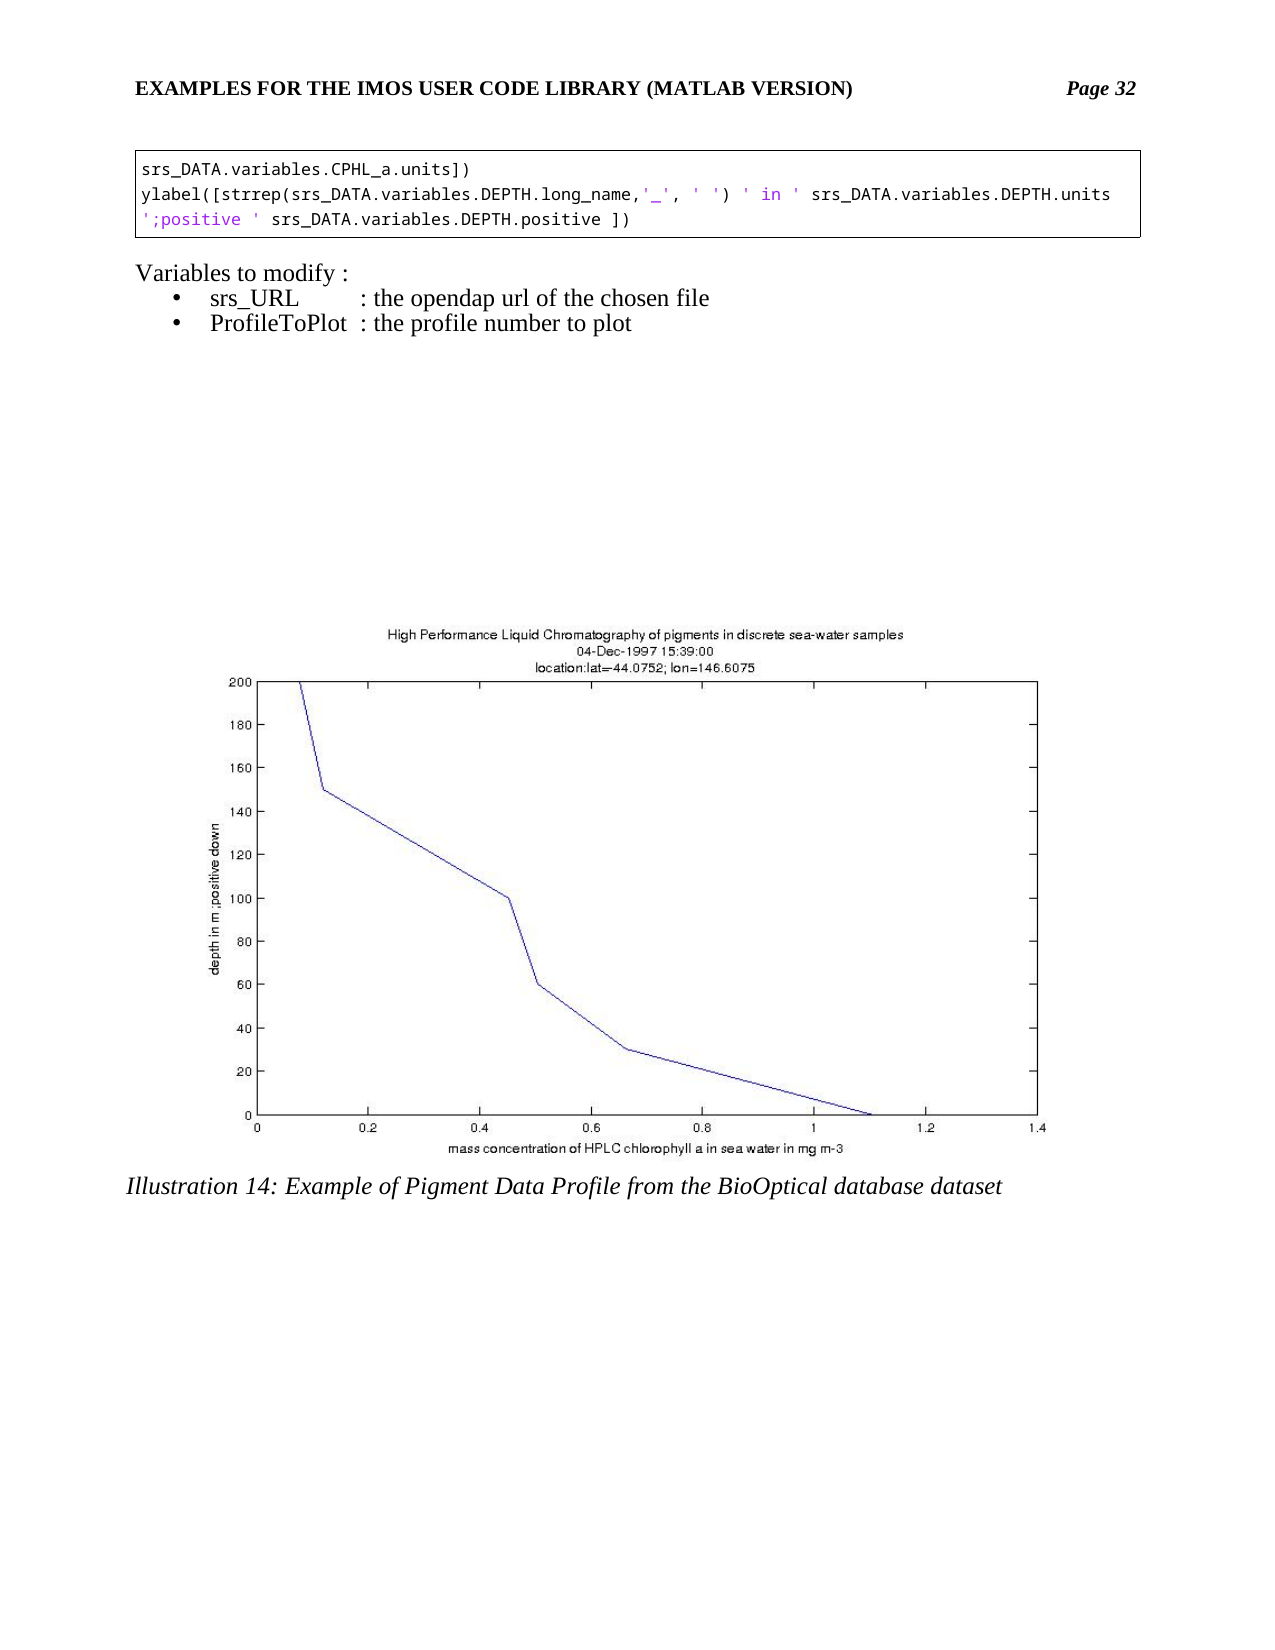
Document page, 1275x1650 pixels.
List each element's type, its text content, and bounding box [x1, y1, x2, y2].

table_header srs_DATA.variables.CPHL_a.units]) ylabel([strrep(srs_DATA.variables.DEPTH.long_name,'_', ' ') ' in ' srs_DATA.variables.DEPTH.units ';positive ' srs_DATA.variables.DEPTH.positive ]) [136, 151, 1140, 237]
list ProfileToPlot : the profile number to plot [172, 312, 1140, 337]
text Variables to modify : [135, 262, 1140, 287]
text Illustration 14: Example of Pigment Data Profile from the BioOptical database dataset [126, 625, 1249, 1199]
picture [126, 625, 1132, 1175]
list srs_URL : the opendap url of the chosen file [172, 287, 1140, 312]
